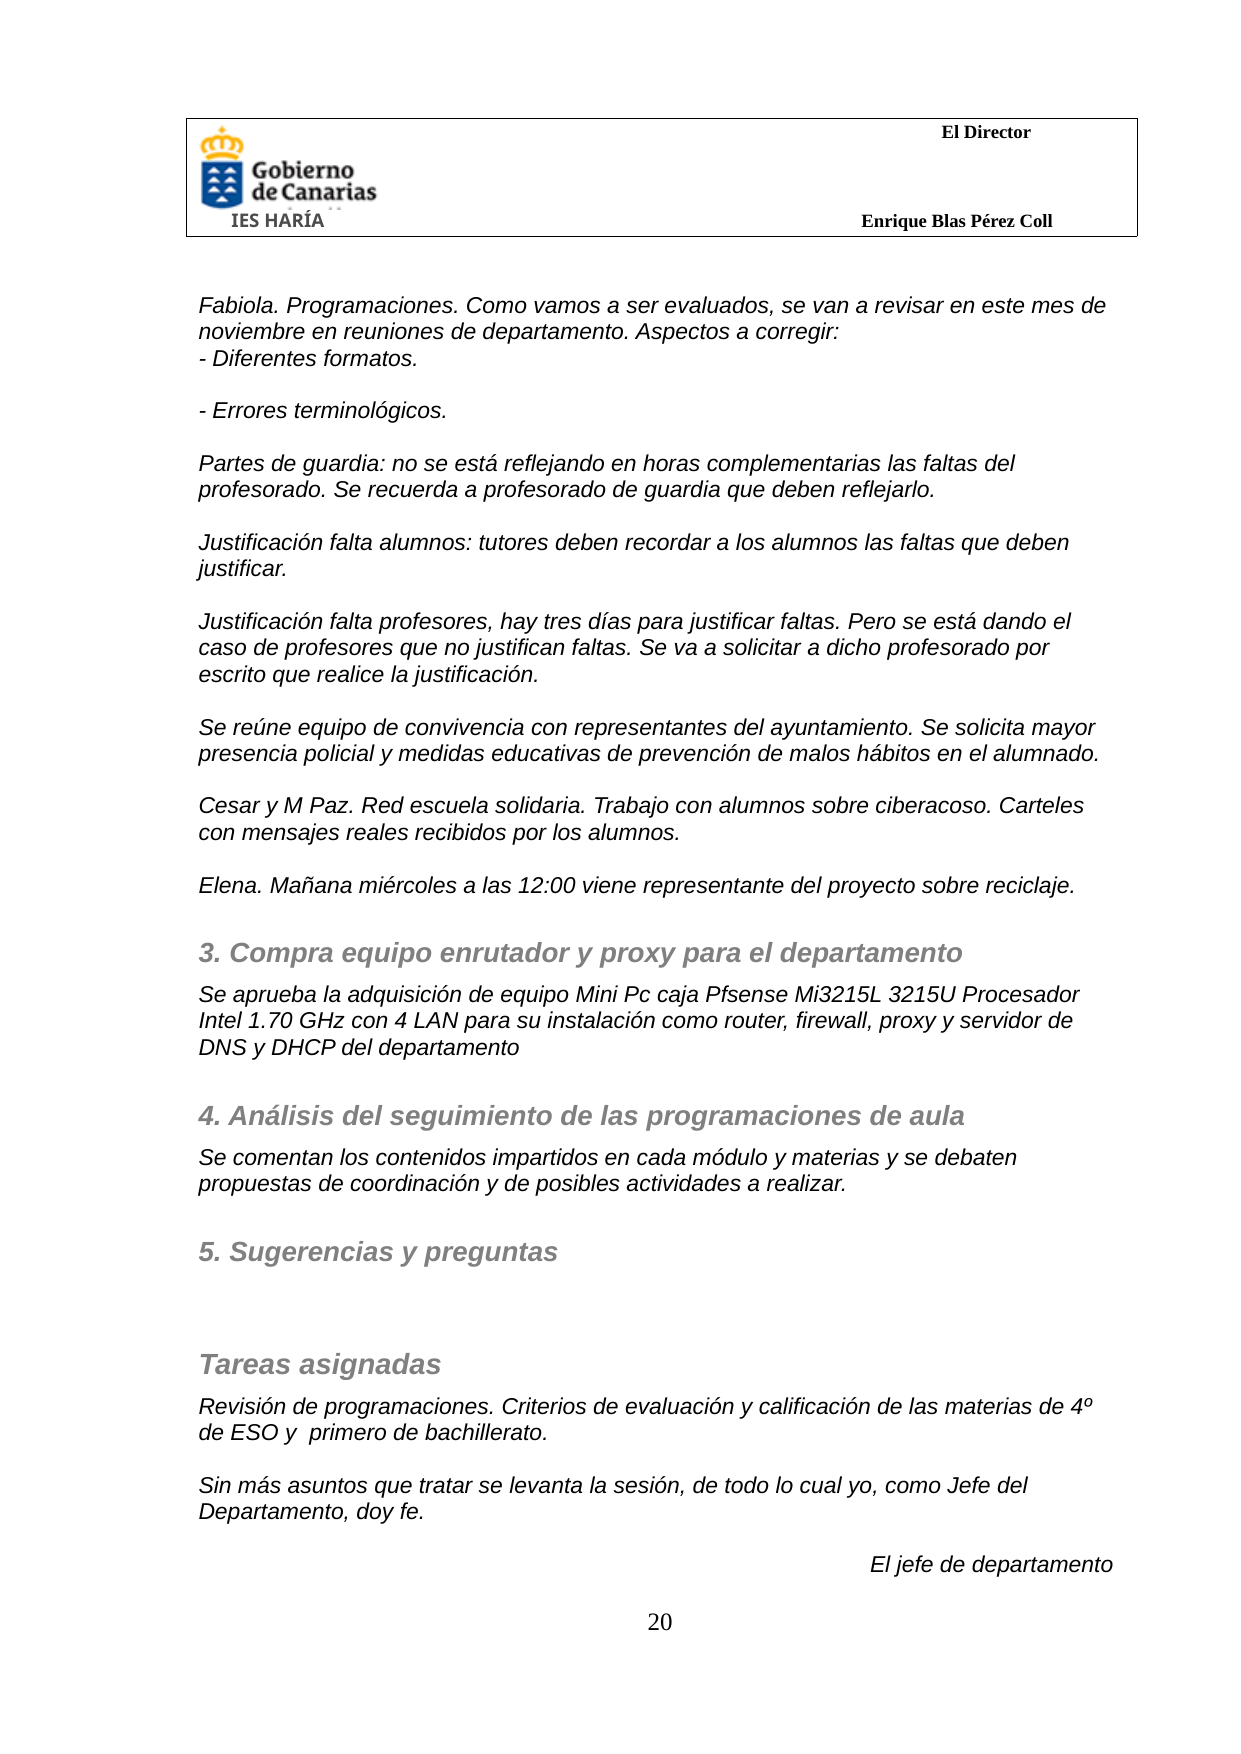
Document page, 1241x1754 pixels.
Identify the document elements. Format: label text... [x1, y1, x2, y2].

text El jefe de departamento [198, 1551, 1121, 1577]
text Sin más asuntos que tratar se levanta la sesión, de todo lo cual yo, como Jefe del Departamento, doy fe. [198, 1472, 1121, 1524]
subtitle 4. Análisis del seguimiento de las programaciones de aula [198, 1099, 1121, 1131]
text Fabiola. Programaciones. Como vamos a ser evaluados, se van a revisar en este mes de noviembre en reuniones de departamento. Aspectos a corregir: [198, 292, 1121, 344]
text - Diferentes formatos. [198, 344, 1121, 371]
text Se comentan los contenidos impartidos en cada módulo y materias y se debaten propuestas de coordinación y de posibles actividades a realizar. [198, 1143, 1121, 1196]
picture [195, 123, 381, 210]
text Se aprueba la adquisición de equipo Mini Pc caja Pfsense Mi3215L 3215U Procesador Intel 1.70 GHz con 4 LAN para su instalación como router, firewall, proxy y servidor de DNS y DHCP del departamento [198, 981, 1121, 1060]
text - Errores terminológicos. [198, 397, 1121, 423]
text Revisión de programaciones. Criterios de evaluación y calificación de las materias de 4º de ESO y primero de bachillerato. [198, 1393, 1121, 1445]
text Justificación falta profesores, hay tres días para justificar faltas. Pero se está dando el caso de profesores que no justifican faltas. Se va a solicitar a dicho profesorado por escrito que realice la justificación. [198, 608, 1121, 687]
text Cesar y M Paz. Red escuela solidaria. Trabajo con alumnos sobre ciberacoso. Carteles con mensajes reales recibidos por los alumnos. [198, 792, 1121, 845]
text Elena. Mañana miércoles a las 12:00 viene representante del proyecto sobre reciclaje. [198, 872, 1121, 898]
text Justificación falta alumnos: tutores deben recordar a los alumnos las faltas que deben justificar. [198, 529, 1121, 582]
text Se reúne equipo de convivencia con representantes del ayuntamiento. Se solicita mayor presencia policial y medidas educativas de prevención de malos hábitos en el alumnado. [198, 713, 1121, 766]
subtitle Tareas asignadas [198, 1347, 1121, 1380]
subtitle 5. Sugerencias y preguntas [198, 1235, 1121, 1267]
subtitle 3. Compra equipo enrutador y proxy para el departamento [198, 937, 1121, 969]
text Partes de guardia: no se está reflejando en horas complementarias las faltas del profesorado. Se recuerda a profesorado de guardia que deben reflejarlo. [198, 450, 1121, 503]
